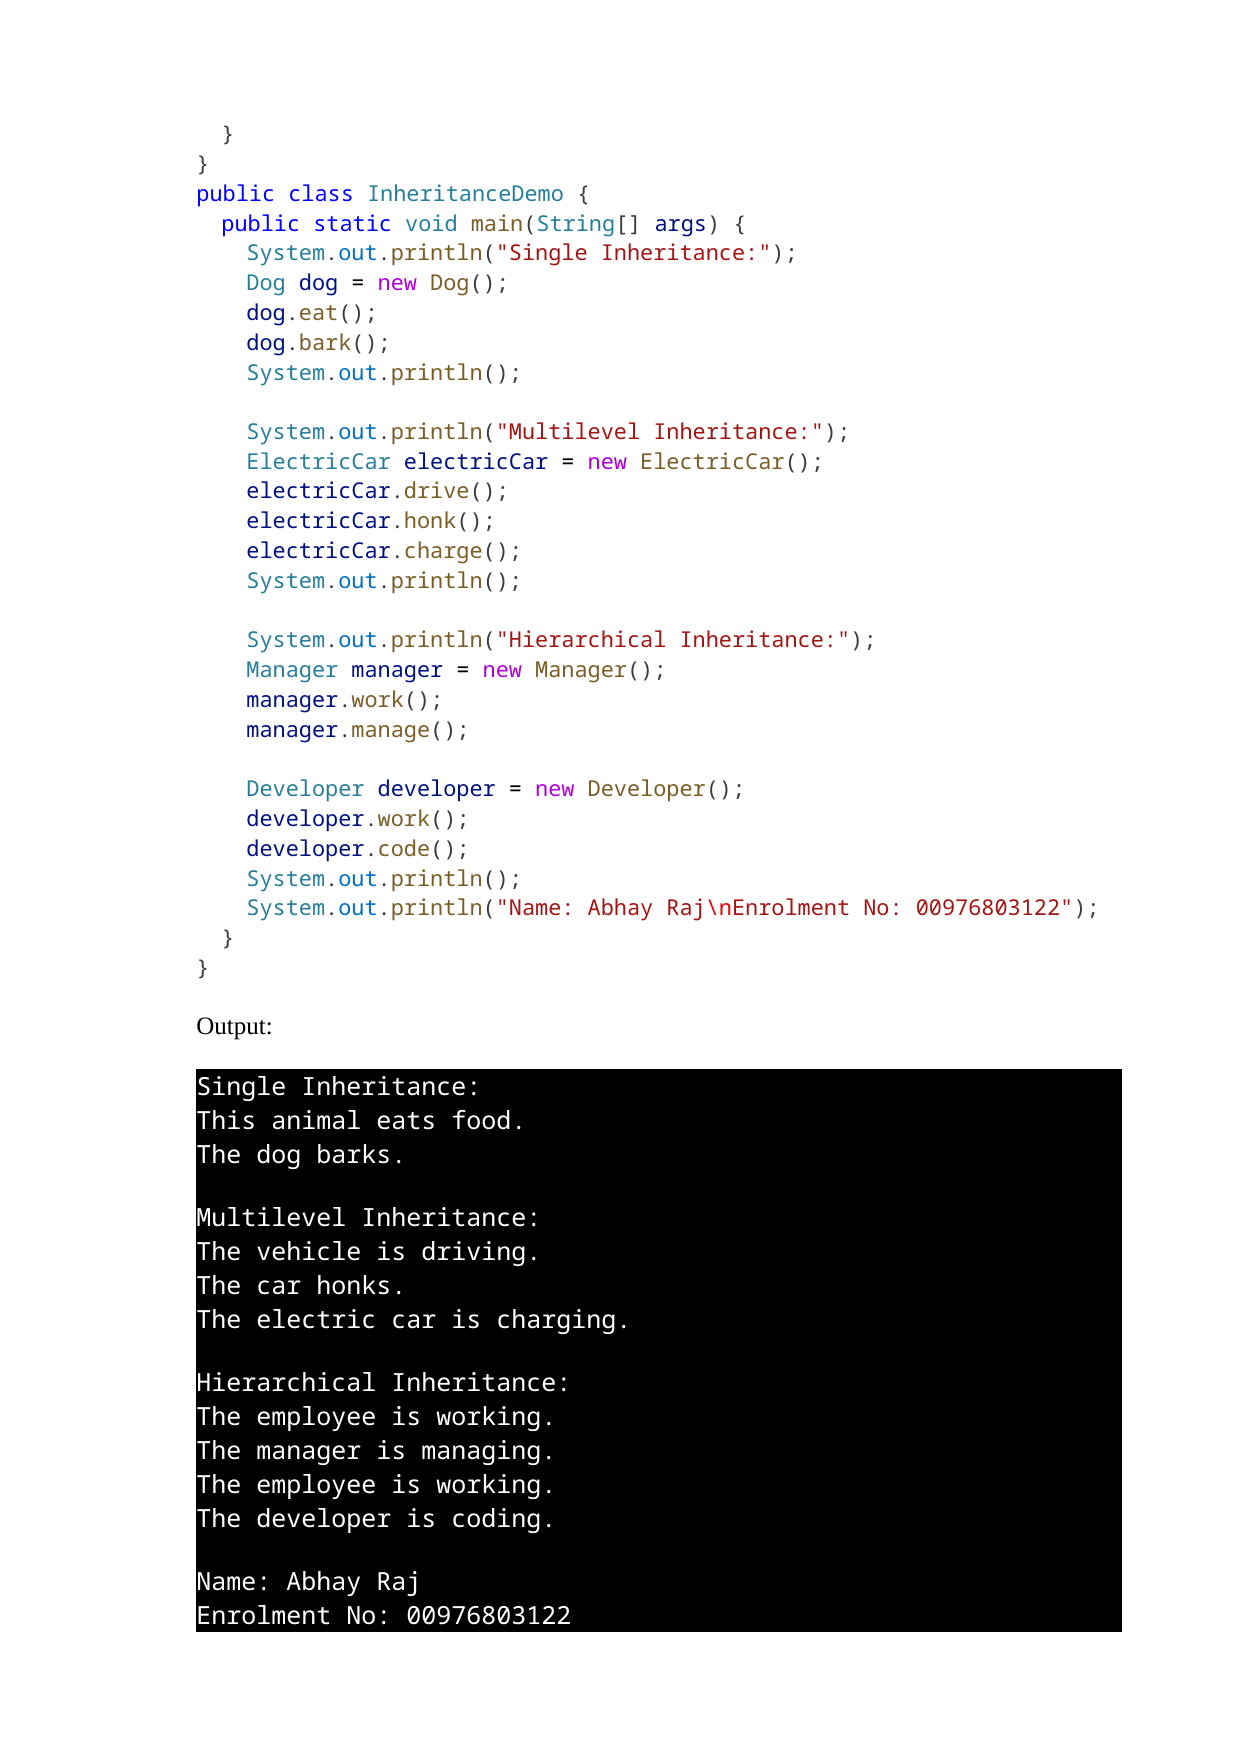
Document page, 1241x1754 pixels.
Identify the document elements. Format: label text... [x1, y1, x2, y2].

text } [196, 952, 1122, 982]
text System.out.println(); [196, 356, 1122, 386]
text public class InheritanceDemo { [196, 178, 1122, 207]
text System.out.println("Name: Abhay Raj\nEnrolment No: 00976803122"); [196, 892, 1122, 922]
text developer.code(); [196, 833, 1122, 863]
text The vehicle is driving. [196, 1234, 1122, 1268]
text Enrolment No: 00976803122 [196, 1598, 1122, 1632]
text System.out.println(); [196, 565, 1122, 595]
text System.out.println("Multilevel Inheritance:"); [196, 416, 1122, 446]
text electricCar.honk(); [196, 505, 1122, 535]
text developer.work(); [196, 803, 1122, 833]
text The car honks. [196, 1268, 1122, 1302]
text electricCar.charge(); [196, 535, 1122, 565]
text The employee is working. [196, 1399, 1122, 1433]
text The manager is managing. [196, 1433, 1122, 1467]
text } [196, 148, 1122, 178]
text System.out.println("Single Inheritance:"); [196, 237, 1122, 267]
text dog.bark(); [196, 327, 1122, 356]
text Developer developer = new Developer(); [196, 773, 1122, 803]
text The developer is coding. [196, 1501, 1122, 1535]
text Hierarchical Inheritance: [196, 1365, 1122, 1399]
text ElectricCar electricCar = new ElectricCar(); [196, 446, 1122, 476]
text electricCar.drive(); [196, 476, 1122, 505]
text manager.manage(); [196, 714, 1122, 743]
text System.out.println(); [196, 863, 1122, 892]
text } [196, 118, 1122, 148]
text Manager manager = new Manager(); [196, 654, 1122, 684]
text dog.eat(); [196, 297, 1122, 327]
text The dog barks. [196, 1137, 1122, 1171]
text Single Inheritance: [196, 1069, 1122, 1103]
text System.out.println("Hierarchical Inheritance:"); [196, 624, 1122, 654]
text Multilevel Inheritance: [196, 1200, 1122, 1234]
text manager.work(); [196, 684, 1122, 714]
text Name: Abhay Raj [196, 1564, 1122, 1598]
text public static void main(String[] args) { [196, 207, 1122, 237]
text The electric car is charging. [196, 1302, 1122, 1336]
text This animal eats food. [196, 1103, 1122, 1137]
text } [196, 922, 1122, 952]
text The employee is working. [196, 1467, 1122, 1501]
text Dog dog = new Dog(); [196, 267, 1122, 297]
text Output: [196, 1011, 1122, 1040]
